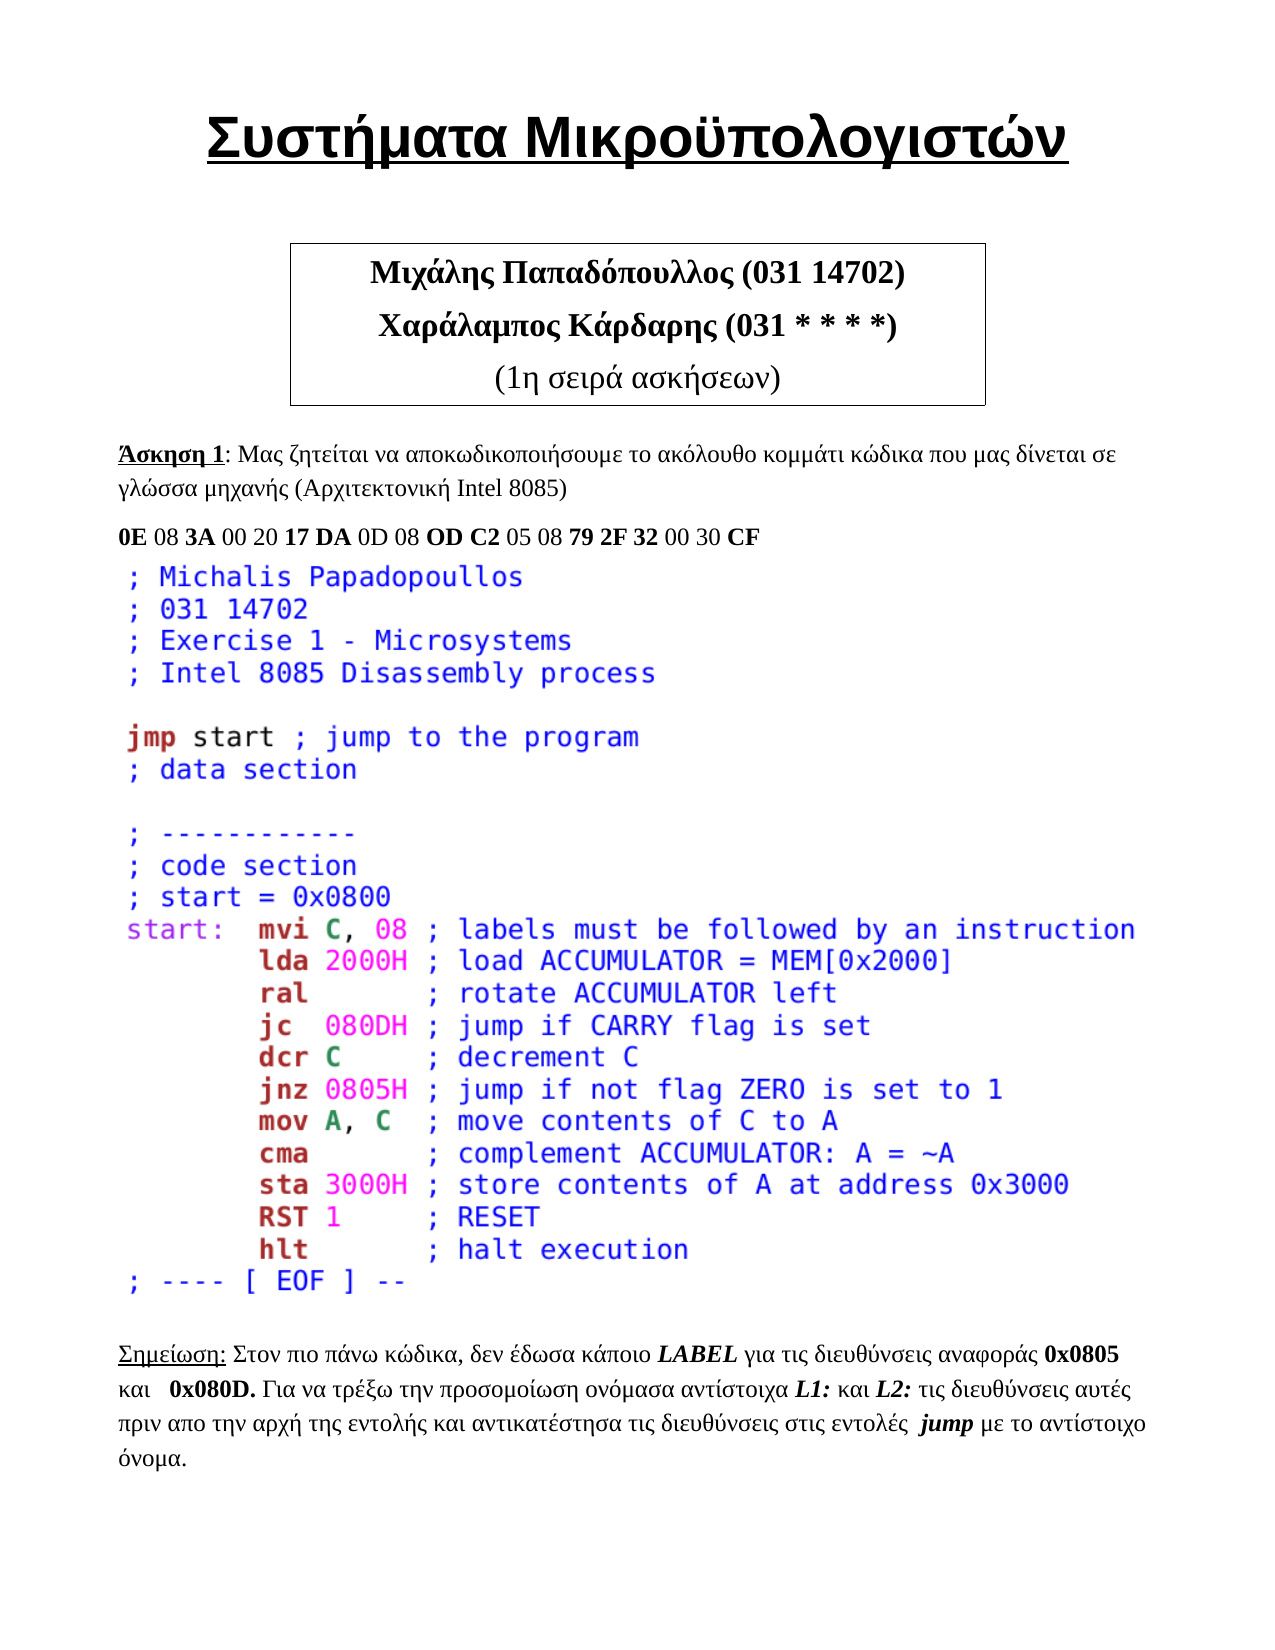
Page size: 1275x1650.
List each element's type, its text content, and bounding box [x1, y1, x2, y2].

picture [116, 560, 1147, 1299]
text Μιχάλης Παπαδόπουλλος (031 14702) [299, 252, 976, 290]
title Συστήματα Μικροϋπολογιστών [118, 102, 1157, 169]
text 0E 08 3A 00 20 17 DA 0D 08 OD C2 05 08 79 2F 32 00 30 CF [118, 522, 1157, 551]
text Άσκηση 1: Μας ζητείται να αποκωδικοποιήσουμε το ακόλουθο κομμάτι κώδικα που μας δίνεται σε γλώσσα μηχανής (Αρχιτεκτονική Intel 8085) [118, 439, 1157, 502]
text (1η σειρά ασκήσεων) [299, 358, 976, 396]
text Σημείωση: Στον πιο πάνω κώδικα, δεν έδωσα κάποιο LABEL για τις διευθύνσεις αναφοράς 0x0805 και 0x080D. Για να τρέξω την προσομοίωση ονόμασα αντίστοιχα L1: και L2: τις διευθύνσεις αυτές πριν απο την αρχή της εντολής και αντικατέστησα τις διευθύνσεις στις εντολές jump με το αντίστοιχο όνομα. [118, 571, 1157, 1471]
text Χαράλαμπος Κάρδαρης (031 * * * *) [299, 305, 976, 343]
